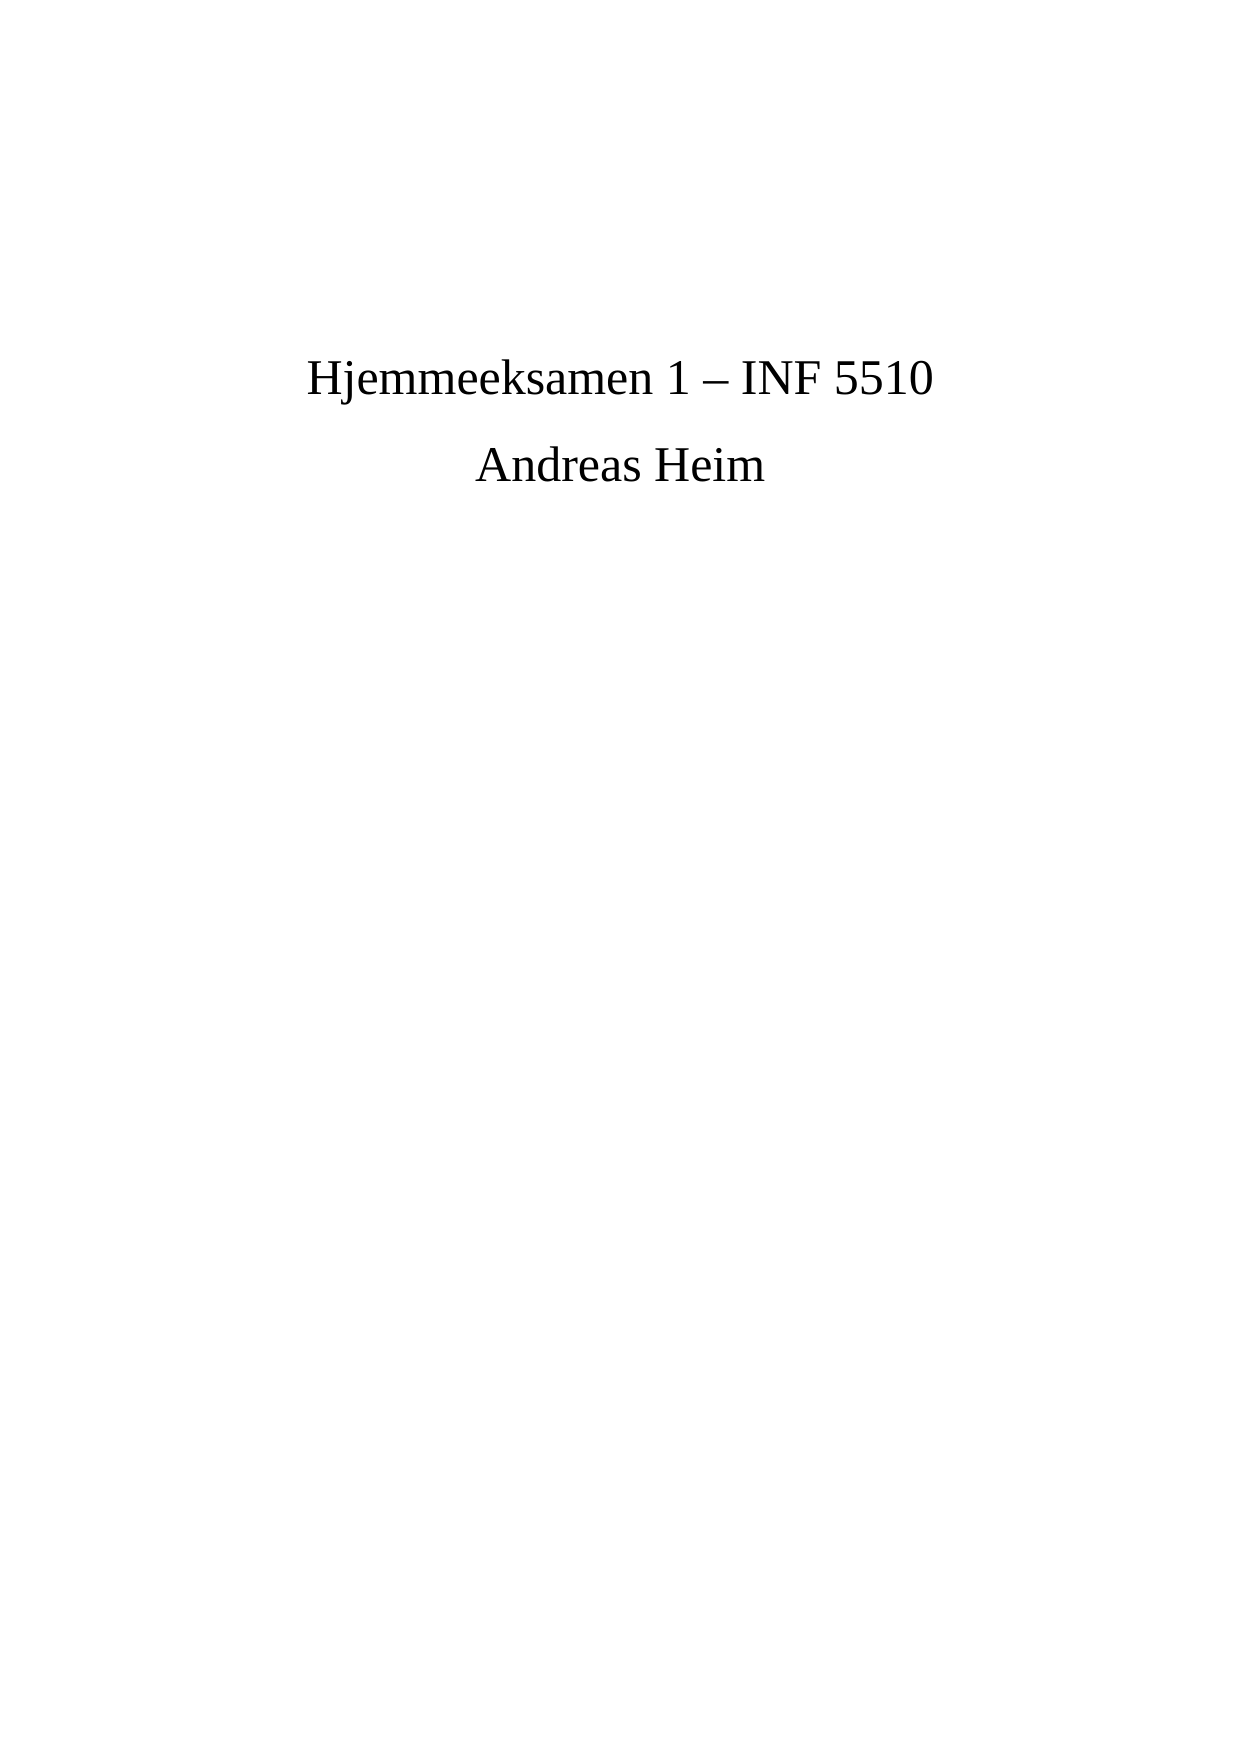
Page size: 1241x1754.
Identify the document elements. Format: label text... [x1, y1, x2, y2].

text Andreas Heim [118, 434, 1122, 492]
text Hjemmeeksamen 1 – INF 5510 [118, 348, 1122, 406]
